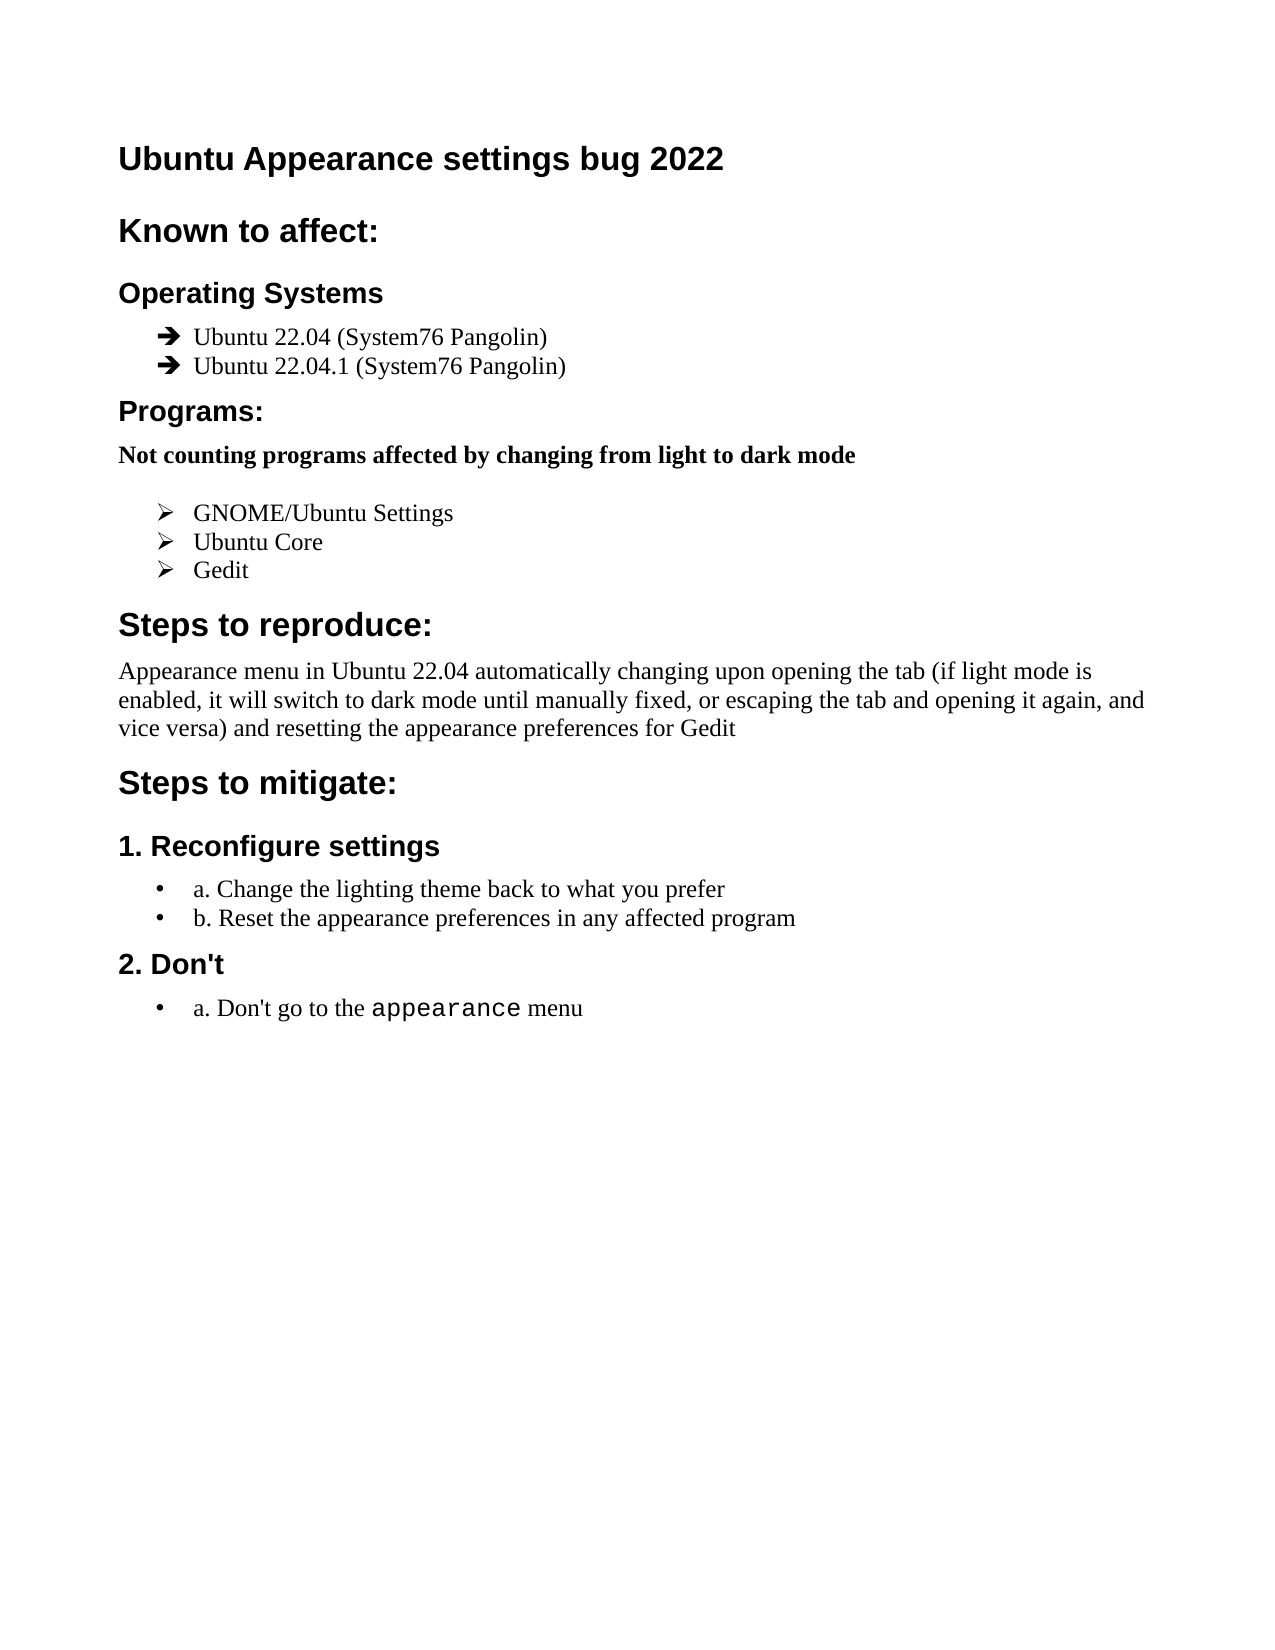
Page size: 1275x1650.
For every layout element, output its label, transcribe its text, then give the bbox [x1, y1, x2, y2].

subtitle 1. Reconfigure settings [118, 828, 1157, 862]
subtitle Ubuntu Appearance settings bug 2022 [118, 139, 1157, 177]
list b. Reset the appearance preferences in any affected program [156, 903, 1157, 932]
list Ubuntu Core [156, 527, 1157, 555]
subtitle Programs: [118, 394, 1157, 428]
list Ubuntu 22.04.1 (System76 Pangolin) [156, 351, 1157, 380]
list a. Don't go to the appearance menu [156, 993, 1157, 1023]
list Ubuntu 22.04 (System76 Pangolin) [156, 322, 1157, 351]
list a. Change the lighting theme back to what you prefer [156, 874, 1157, 903]
subtitle Operating Systems [118, 276, 1157, 310]
text Appearance menu in Ubuntu 22.04 automatically changing upon opening the tab (if light mode is enabled, it will switch to dark mode until manually fixed, or escaping the tab and opening it again, and vice versa) and resetting the appearance preferences for Gedit [118, 656, 1157, 742]
subtitle Steps to mitigate: [118, 763, 1157, 801]
subtitle Steps to reproduce: [118, 605, 1157, 643]
subtitle Known to affect: [118, 211, 1157, 249]
subtitle 2. Don't [118, 947, 1157, 980]
text Not counting programs affected by changing from light to dark mode [118, 440, 1157, 469]
list Gedit [156, 555, 1157, 584]
list GNOME/Ubuntu Settings [156, 498, 1157, 527]
